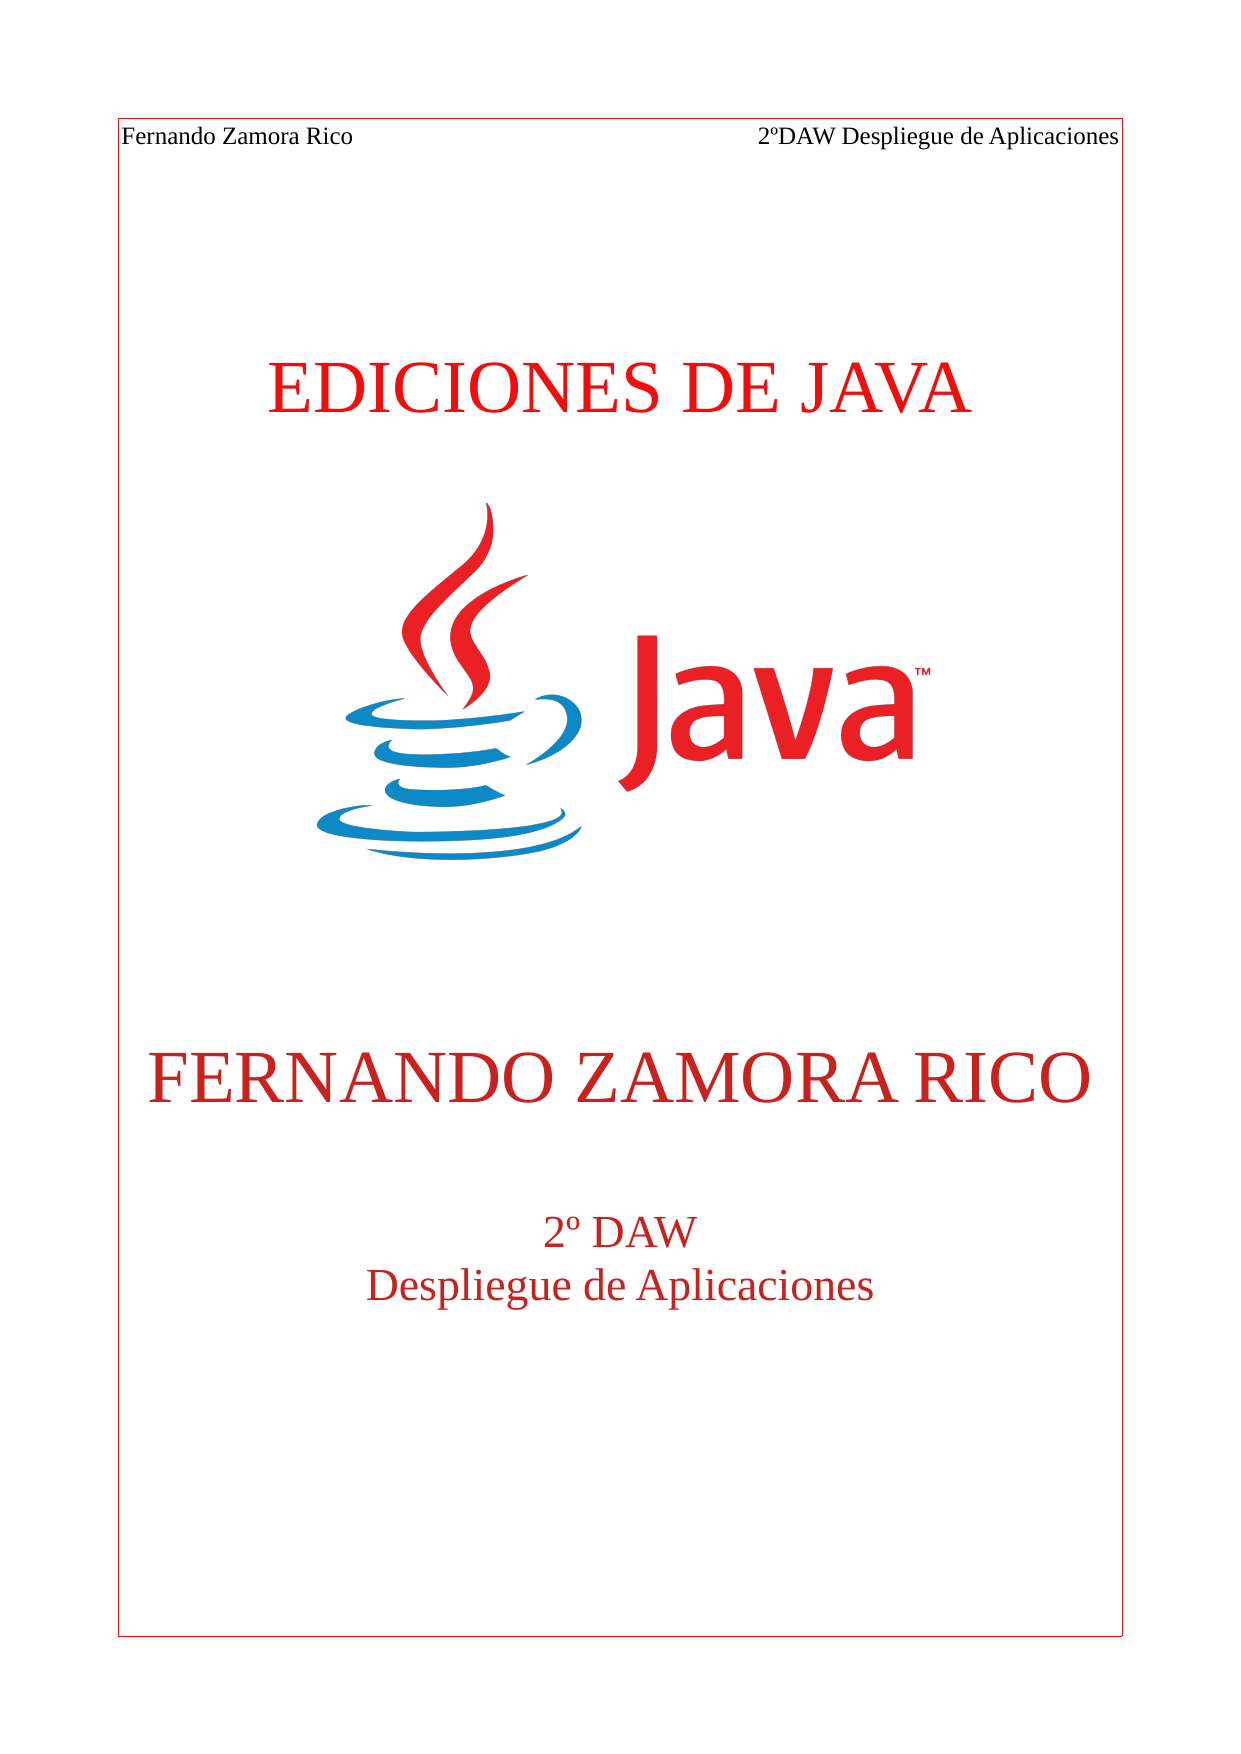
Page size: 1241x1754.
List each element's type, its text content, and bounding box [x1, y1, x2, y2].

text 2º DAW [121, 1205, 1119, 1257]
picture [312, 484, 935, 873]
text FERNANDO ZAMORA RICO [121, 1032, 1119, 1118]
text EDICIONES DE JAVA [121, 342, 1119, 428]
text Despliegue de Aplicaciones [121, 1257, 1119, 1310]
